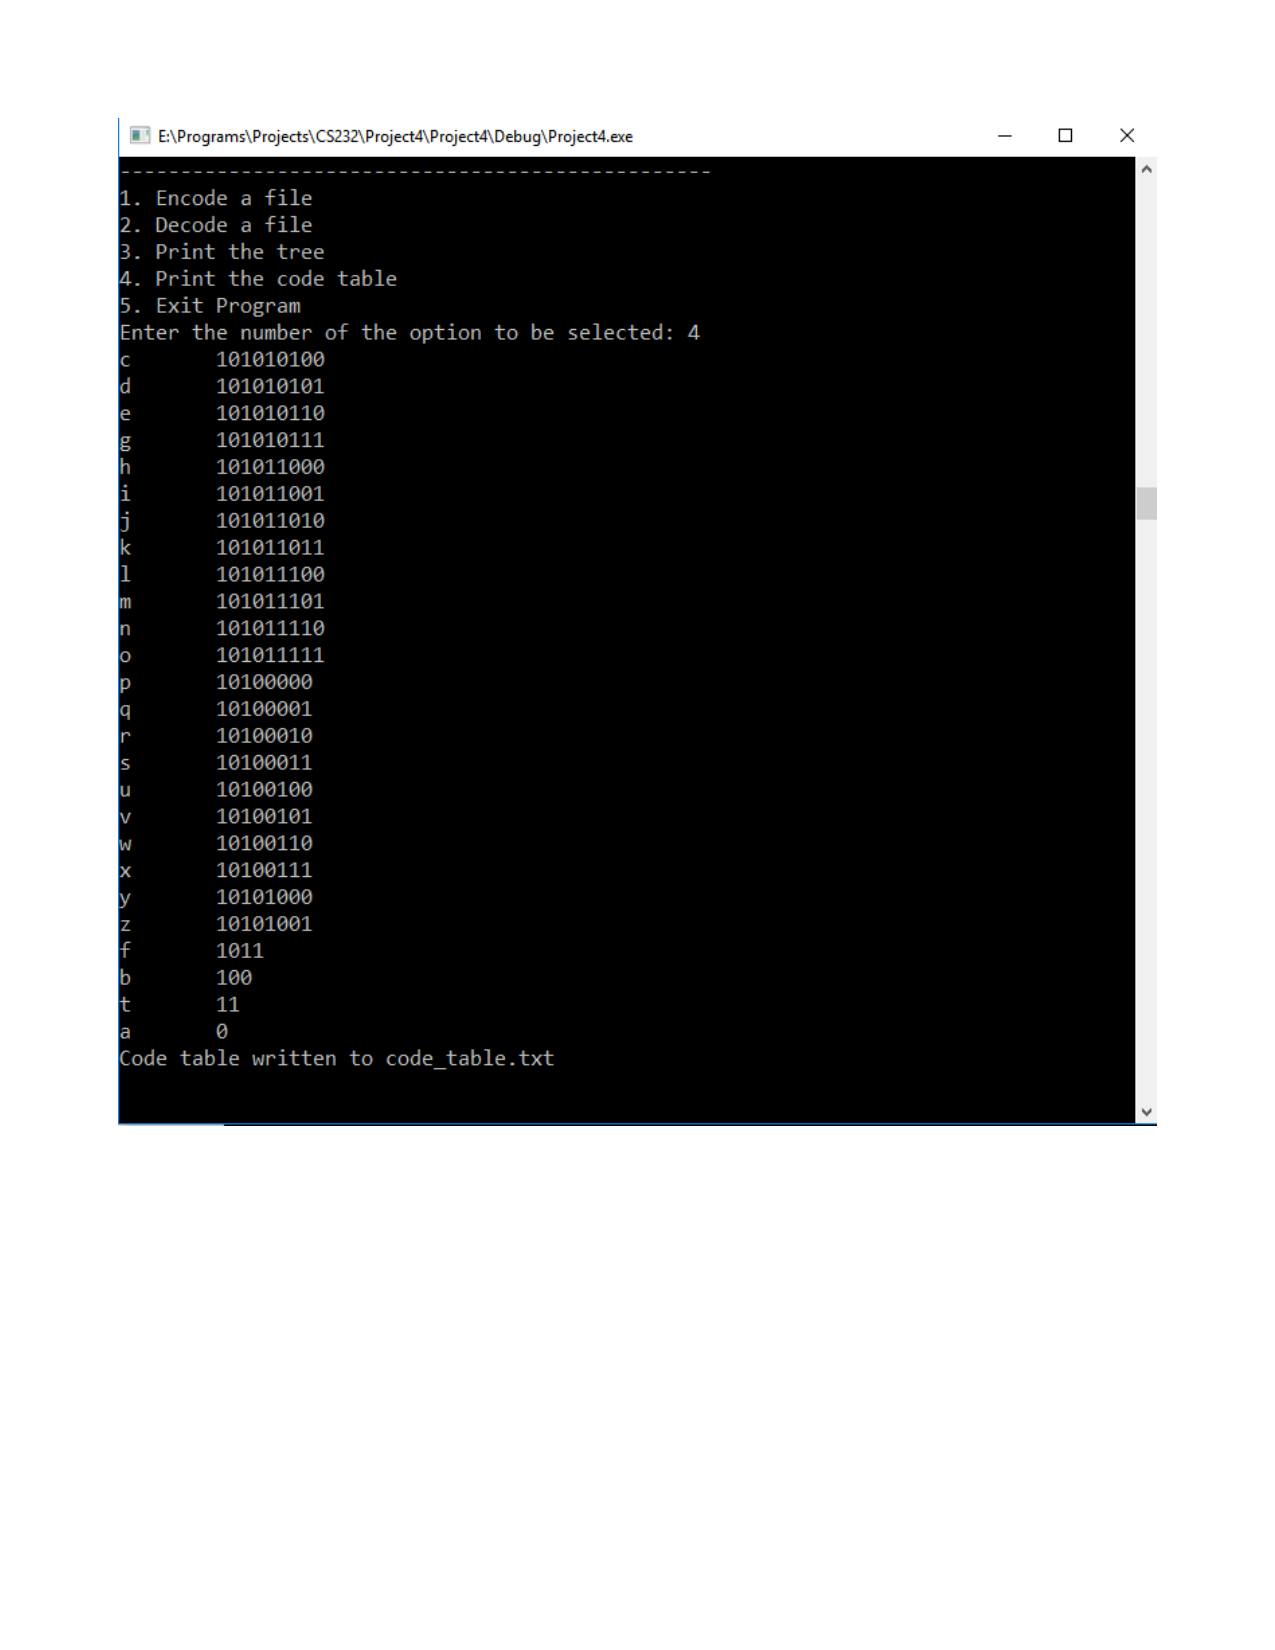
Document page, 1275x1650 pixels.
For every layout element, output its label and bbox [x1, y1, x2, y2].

picture [118, 118, 1157, 1126]
